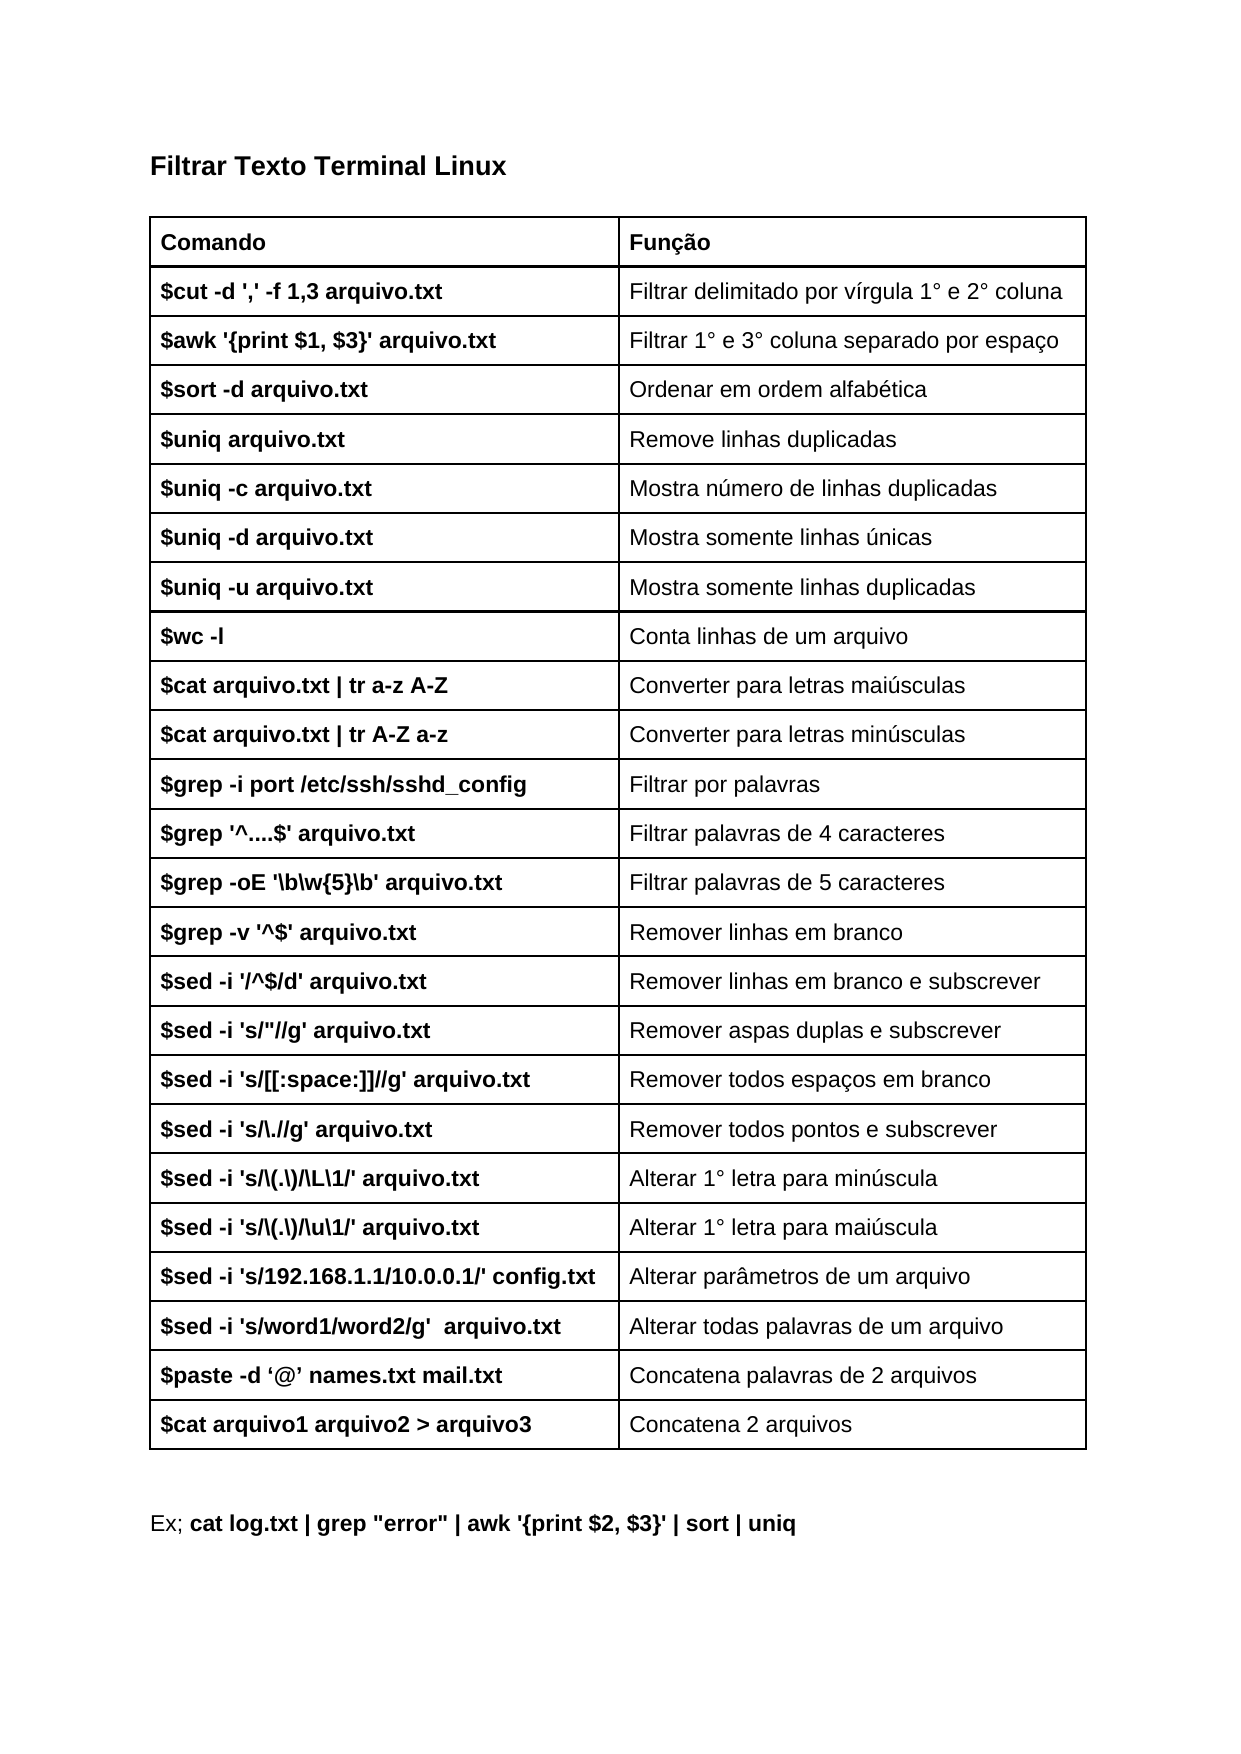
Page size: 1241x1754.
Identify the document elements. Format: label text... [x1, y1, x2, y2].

text Ex; cat log.txt | grep "error" | awk '{print $2, $3}' | sort | uniq [150, 1510, 1090, 1537]
table_cell Remover todos pontos e subscrever [620, 1105, 1085, 1152]
table_cell Remover linhas em branco e subscrever [620, 957, 1085, 1004]
table_cell $sed -i '/^$/d' arquivo.txt [151, 957, 618, 1004]
table_cell Concatena palavras de 2 arquivos [620, 1351, 1085, 1399]
table_cell Mostra somente linhas duplicadas [620, 563, 1085, 610]
table_cell $grep '^....$' arquivo.txt [151, 810, 618, 857]
table_cell Mostra número de linhas duplicadas [620, 465, 1085, 512]
table_cell Alterar todas palavras de um arquivo [620, 1302, 1085, 1349]
table_cell $wc -l [151, 613, 618, 659]
table_cell Filtrar por palavras [620, 760, 1085, 807]
table_cell $sed -i 's/[[:space:]]//g' arquivo.txt [151, 1056, 618, 1103]
table_cell $uniq -d arquivo.txt [151, 514, 618, 561]
table_cell $uniq -c arquivo.txt [151, 465, 618, 512]
table_cell Remover aspas duplas e subscrever [620, 1007, 1085, 1054]
table_cell $sed -i 's/\(.\)/\L\1/' arquivo.txt [151, 1154, 618, 1202]
table_cell Conta linhas de um arquivo [620, 613, 1085, 659]
table_cell Remove linhas duplicadas [620, 415, 1085, 462]
table_cell $uniq -u arquivo.txt [151, 563, 618, 610]
table_cell $uniq arquivo.txt [151, 415, 618, 462]
table_header Comando [151, 218, 618, 265]
table_cell $cat arquivo1 arquivo2 > arquivo3 [151, 1401, 618, 1448]
table_cell Filtrar delimitado por vírgula 1° e 2° coluna [620, 268, 1085, 315]
table_cell $sed -i 's/\(.\)/\u\1/' arquivo.txt [151, 1204, 618, 1251]
table_header Função [620, 218, 1085, 265]
table_cell Mostra somente linhas únicas [620, 514, 1085, 561]
table_cell $sed -i 's/192.168.1.1/10.0.0.1/' config.txt [151, 1253, 618, 1300]
table_cell Converter para letras minúsculas [620, 711, 1085, 758]
table_cell Converter para letras maiúsculas [620, 662, 1085, 709]
table_cell Filtrar 1° e 3° coluna separado por espaço [620, 317, 1085, 364]
table_cell Alterar parâmetros de um arquivo [620, 1253, 1085, 1300]
text Filtrar Texto Terminal Linux [150, 150, 1090, 181]
table_cell $sort -d arquivo.txt [151, 366, 618, 413]
table_cell $cat arquivo.txt | tr a-z A-Z [151, 662, 618, 709]
table_cell $sed -i 's/word1/word2/g' arquivo.txt [151, 1302, 618, 1349]
table_cell Filtrar palavras de 5 caracteres [620, 859, 1085, 906]
table_cell $grep -oE '\b\w{5}\b' arquivo.txt [151, 859, 618, 906]
table_cell Ordenar em ordem alfabética [620, 366, 1085, 413]
table_cell Concatena 2 arquivos [620, 1401, 1085, 1448]
table_cell $grep -i port /etc/ssh/sshd_config [151, 760, 618, 807]
table_cell Remover todos espaços em branco [620, 1056, 1085, 1103]
table_cell $cut -d ',' -f 1,3 arquivo.txt [151, 268, 618, 315]
table_cell Alterar 1° letra para minúscula [620, 1154, 1085, 1202]
table_cell $awk '{print $1, $3}' arquivo.txt [151, 317, 618, 364]
table_cell Filtrar palavras de 4 caracteres [620, 810, 1085, 857]
table_cell $sed -i 's/\.//g' arquivo.txt [151, 1105, 618, 1152]
table_cell $sed -i 's/"//g' arquivo.txt [151, 1007, 618, 1054]
table_cell $cat arquivo.txt | tr A-Z a-z [151, 711, 618, 758]
table_cell $grep -v '^$' arquivo.txt [151, 908, 618, 955]
table_cell Remover linhas em branco [620, 908, 1085, 955]
table_cell $paste -d ‘@’ names.txt mail.txt [151, 1351, 618, 1399]
table_cell Alterar 1° letra para maiúscula [620, 1204, 1085, 1251]
